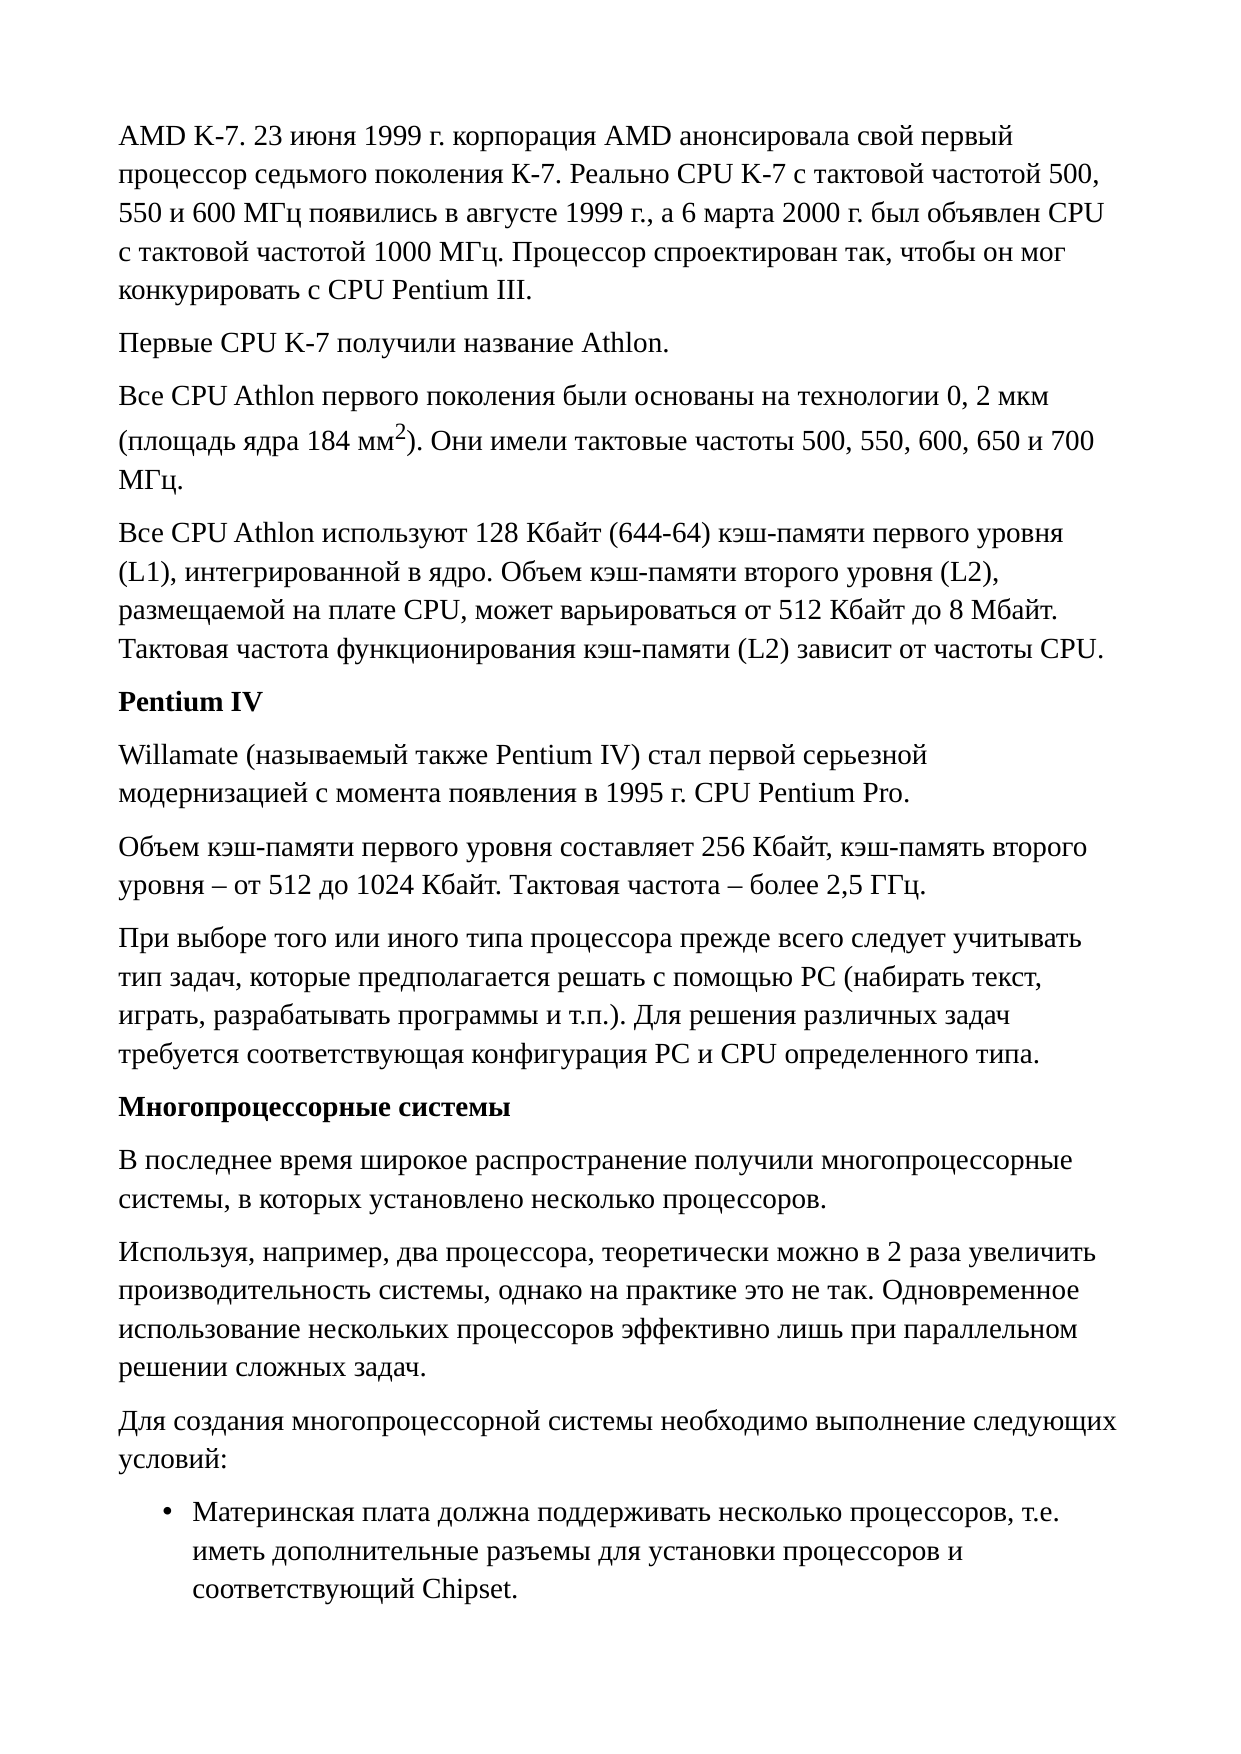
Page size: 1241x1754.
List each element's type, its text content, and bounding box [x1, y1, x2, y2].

text Все CPU Athlon первого поколения были основаны на технологии 0, 2 мкм (площадь ядра 184 мм2). Они имели тактовые частоты 500, 550, 600, 650 и 700 МГц. [118, 378, 1122, 496]
text Многопроцессорные системы [118, 1089, 1122, 1123]
text Все CPU Athlon используют 128 Кбайт (644-64) кэш-памяти первого уровня (L1), интегрированной в ядро. Объем кэш-памяти второго уровня (L2), размещаемой на плате CPU, может варьироваться от 512 Кбайт до 8 Мбайт. Тактовая частота функционирования кэш-памяти (L2) зависит от частоты CPU. [118, 515, 1122, 664]
text Willamate (называемый также Pentium IV) стал первой серьезной модернизацией с момента появления в 1995 г. CPU Pentium Pro. [118, 737, 1122, 809]
list Материнская плата должна поддерживать несколько процессоров, т.е. иметь дополнительные разъемы для установки процессоров и соответствующий Chipset. [162, 1494, 1122, 1605]
text Объем кэш-памяти первого уровня составляет 256 Кбайт, кэш-память второго уровня – от 512 до 1024 Кбайт. Тактовая частота – более 2,5 ГГц. [118, 829, 1122, 901]
text Используя, например, два процессора, теоретически можно в 2 раза увеличить производительность системы, однако на практике это не так. Одновременное использование нескольких процессоров эффективно лишь при параллельном решении сложных задач. [118, 1234, 1122, 1383]
text В последнее время широкое распространение получили многопроцессорные системы, в которых установлено несколько процессоров. [118, 1142, 1122, 1214]
text Pentium IV [118, 684, 1122, 717]
text Первые CPU K-7 получили название Athlon. [118, 325, 1122, 359]
text Для создания многопроцессорной системы необходимо выполнение следующих условий: [118, 1403, 1122, 1475]
text При выборе того или иного типа процессора прежде всего следует учитывать тип задач, которые предполагается решать с помощью PC (набирать текст, играть, разрабатывать программы и т.п.). Для решения различных задач требуется соответствующая конфигурация PC и CPU определенного типа. [118, 920, 1122, 1069]
text AMD K-7. 23 июня 1999 г. корпорация AMD анонсировала свой первый процессор седьмого поколения К-7. Реально CPU K-7 с тактовой частотой 500, 550 и 600 МГц появились в августе 1999 г., а 6 марта 2000 г. был объявлен CPU с тактовой частотой 1000 МГц. Процессор спроектирован так, чтобы он мог конкурировать с CPU Pentium III. [118, 118, 1122, 306]
